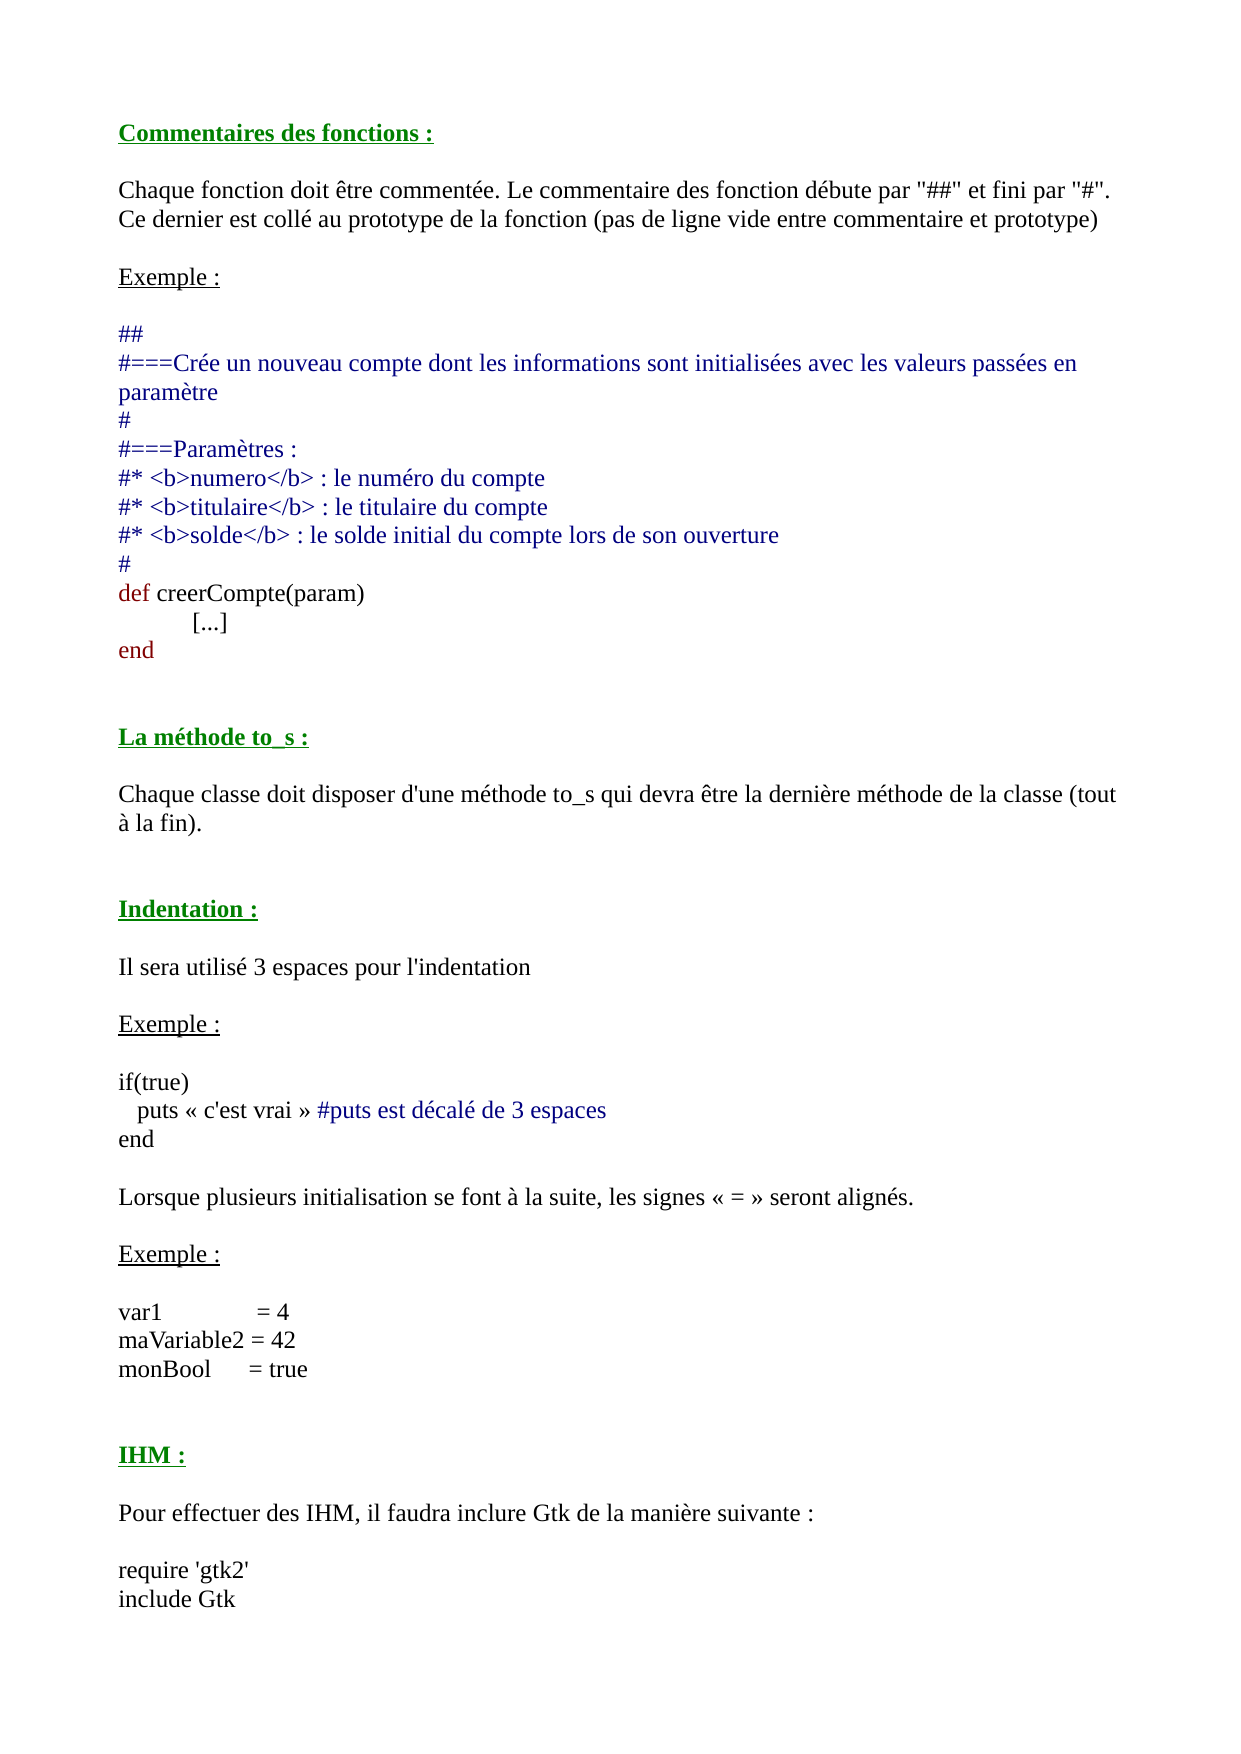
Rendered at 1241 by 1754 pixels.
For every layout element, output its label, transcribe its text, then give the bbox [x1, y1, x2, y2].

text def creerCompte(param) [118, 578, 1122, 607]
text require 'gtk2' [118, 1556, 1122, 1584]
text end [118, 1124, 1122, 1153]
text [...] [118, 607, 1122, 636]
text La méthode to_s : [118, 722, 1122, 751]
text puts « c'est vrai » #puts est décalé de 3 espaces [118, 1096, 1122, 1124]
text Lorsque plusieurs initialisation se font à la suite, les signes « = » seront alignés. [118, 1182, 1122, 1211]
text Exemple : [118, 1239, 1122, 1268]
text Il sera utilisé 3 espaces pour l'indentation [118, 952, 1122, 981]
text if(true) [118, 1067, 1122, 1096]
text Commentaires des fonctions : [118, 118, 1122, 147]
text Chaque fonction doit être commentée. Le commentaire des fonction débute par "##" et fini par "#". [118, 176, 1122, 204]
text include Gtk [118, 1584, 1122, 1613]
text end [118, 636, 1122, 664]
text IHM : [118, 1441, 1122, 1469]
text ## #===Crée un nouveau compte dont les informations sont initialisées avec les valeurs passées en paramètre # #===Paramètres : #* <b>numero</b> : le numéro du compte #* <b>titulaire</b> : le titulaire du compte #* <b>solde</b> : le solde initial du compte lors de son ouverture # [118, 319, 1122, 578]
text Pour effectuer des IHM, il faudra inclure Gtk de la manière suivante : [118, 1498, 1122, 1527]
text Exemple : [118, 262, 1122, 291]
text monBool = true [118, 1354, 1122, 1383]
text var1 = 4 [118, 1297, 1122, 1326]
text Exemple : [118, 1009, 1122, 1038]
text maVariable2 = 42 [118, 1326, 1122, 1354]
text Indentation : [118, 894, 1122, 923]
text Ce dernier est collé au prototype de la fonction (pas de ligne vide entre commentaire et prototype) [118, 204, 1122, 233]
text Chaque classe doit disposer d'une méthode to_s qui devra être la dernière méthode de la classe (tout à la fin). [118, 779, 1122, 837]
